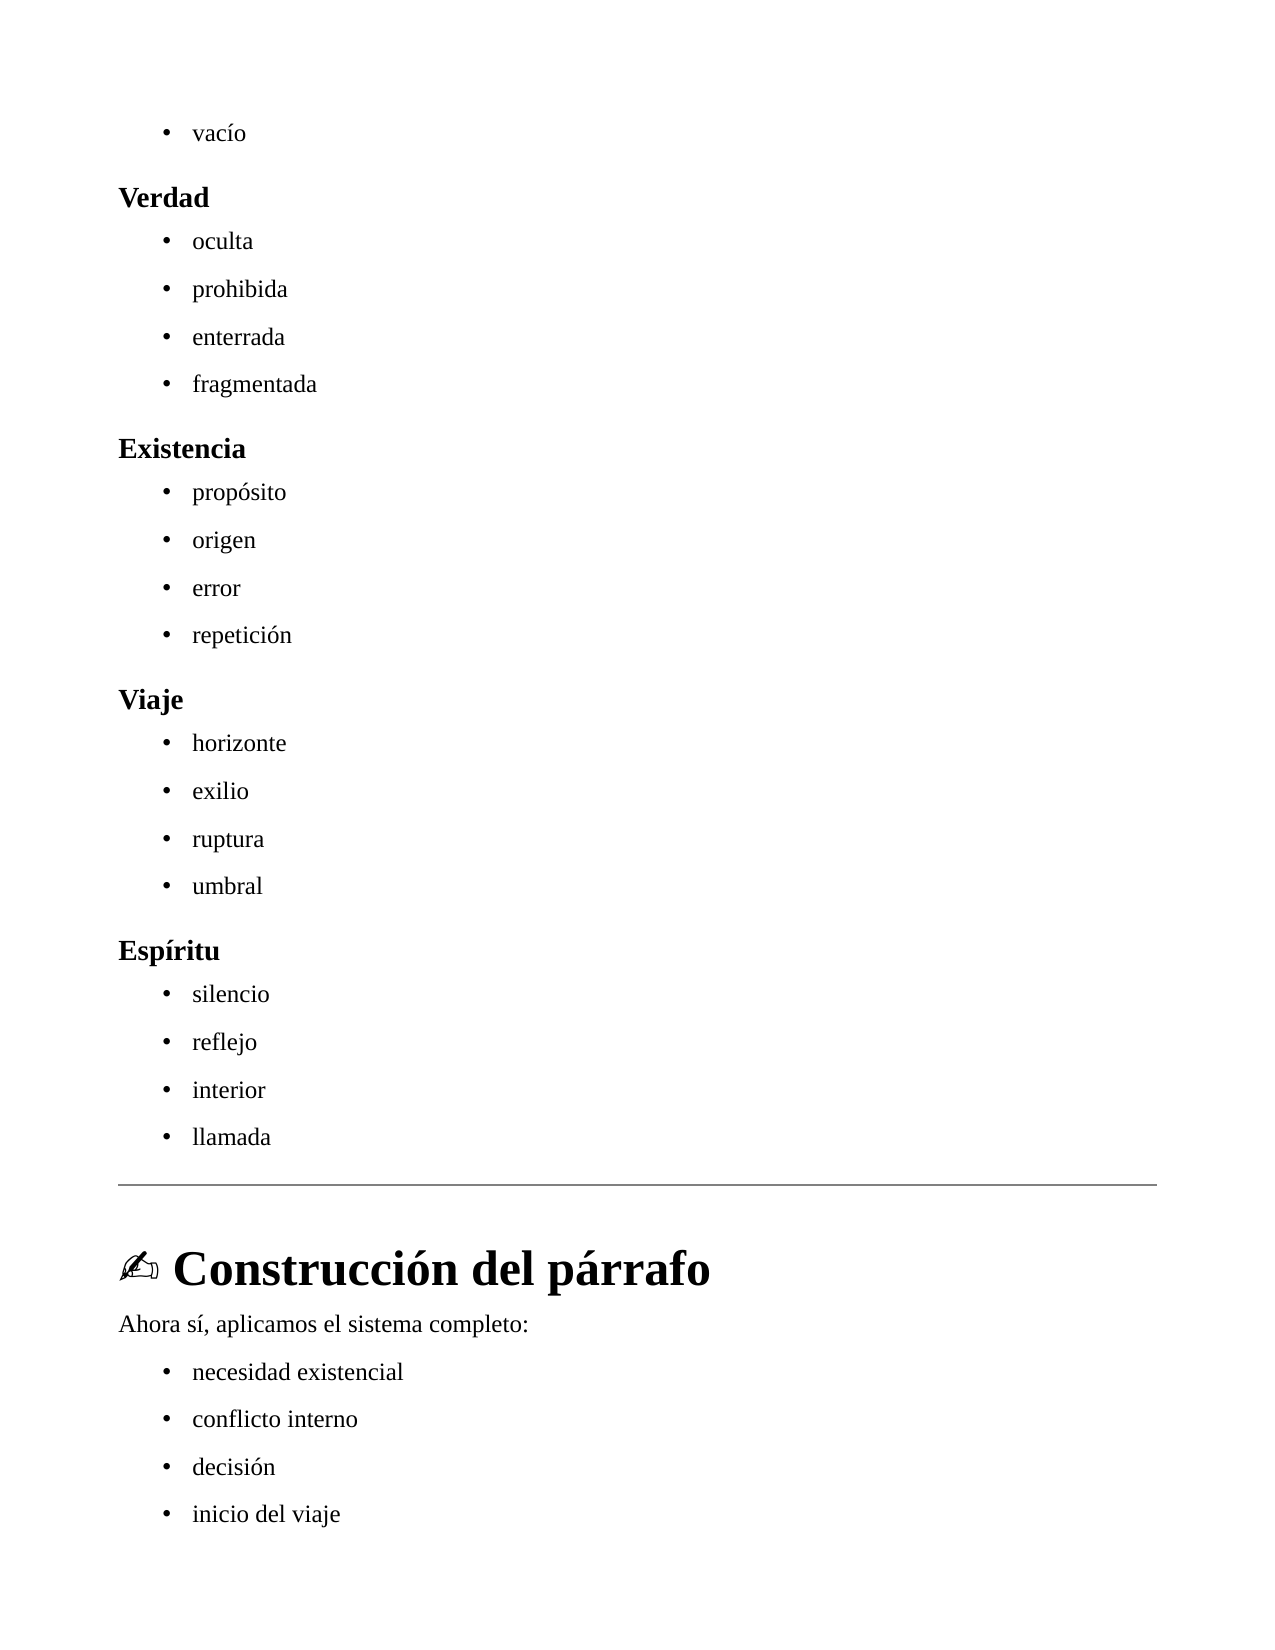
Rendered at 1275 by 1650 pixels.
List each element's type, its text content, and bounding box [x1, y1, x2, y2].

list llamada [162, 1122, 1157, 1151]
subtitle Existencia [118, 431, 1157, 465]
list fragmentada [162, 369, 1157, 398]
subtitle Viaje [118, 682, 1157, 716]
text Ahora sí, aplicamos el sistema completo: [118, 1309, 1157, 1338]
subtitle ✍️ Construcción del párrafo [118, 1239, 1157, 1297]
list conflicto interno [162, 1404, 1157, 1433]
list error [162, 573, 1157, 601]
list horizonte [162, 728, 1157, 757]
list vacío [162, 118, 1157, 147]
list decisión [162, 1452, 1157, 1481]
list propósito [162, 477, 1157, 506]
subtitle Verdad [118, 180, 1157, 214]
list interior [162, 1075, 1157, 1103]
list umbral [162, 871, 1157, 900]
list silencio [162, 979, 1157, 1008]
list enterrada [162, 322, 1157, 350]
list prohibida [162, 274, 1157, 303]
list repetición [162, 620, 1157, 649]
list reflejo [162, 1027, 1157, 1056]
subtitle Espíritu [118, 933, 1157, 967]
list origen [162, 525, 1157, 554]
list exilio [162, 776, 1157, 805]
list inicio del viaje [162, 1499, 1157, 1528]
list ruptura [162, 824, 1157, 852]
list necesidad existencial [162, 1357, 1157, 1386]
list oculta [162, 226, 1157, 255]
